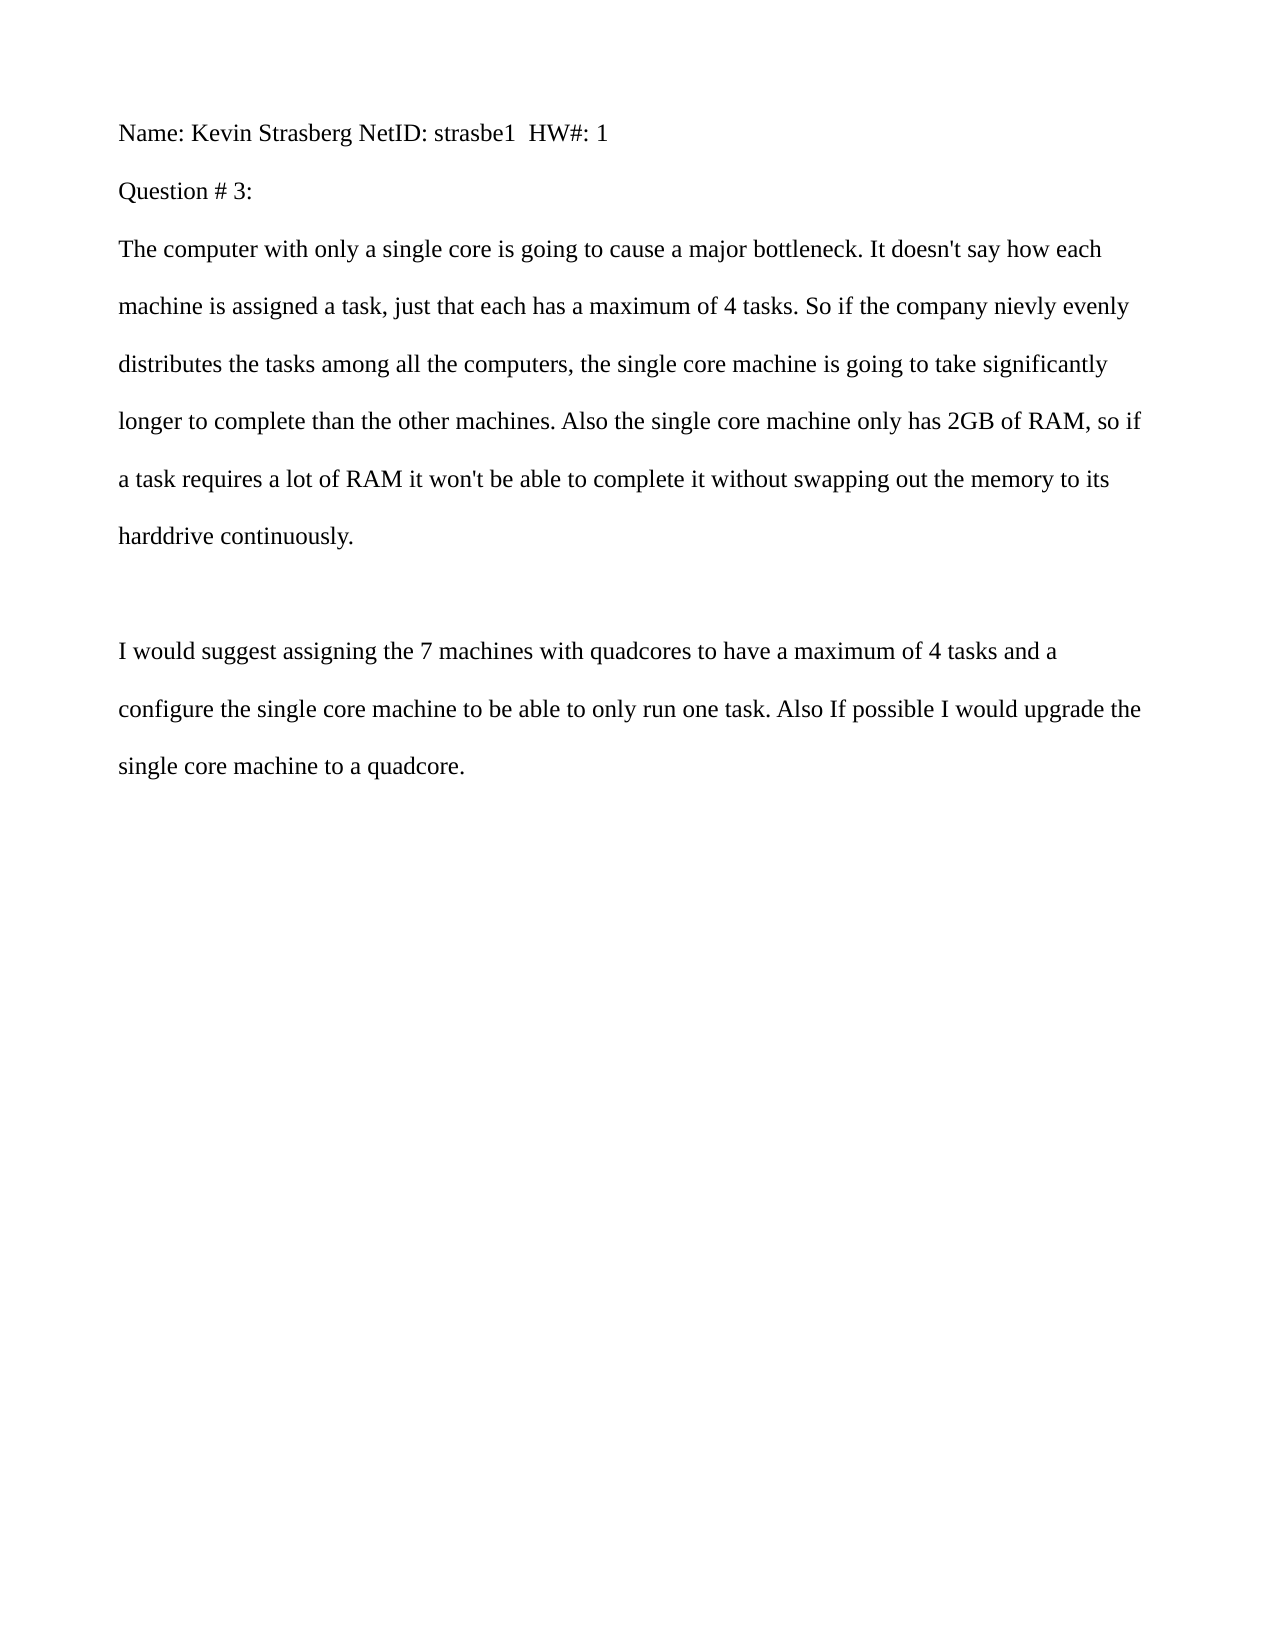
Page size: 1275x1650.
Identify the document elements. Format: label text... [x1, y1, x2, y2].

text Question # 3: [118, 176, 1157, 205]
text The computer with only a single core is going to cause a major bottleneck. It doesn't say how each machine is assigned a task, just that each has a maximum of 4 tasks. So if the company nievly evenly distributes the tasks among all the computers, the single core machine is going to take significantly longer to complete than the other machines. Also the single core machine only has 2GB of RAM, so if a task requires a lot of RAM it won't be able to complete it without swapping out the memory to its harddrive continuously. [118, 234, 1157, 550]
text I would suggest assigning the 7 machines with quadcores to have a maximum of 4 tasks and a configure the single core machine to be able to only run one task. Also If possible I would upgrade the single core machine to a quadcore. [118, 636, 1157, 780]
